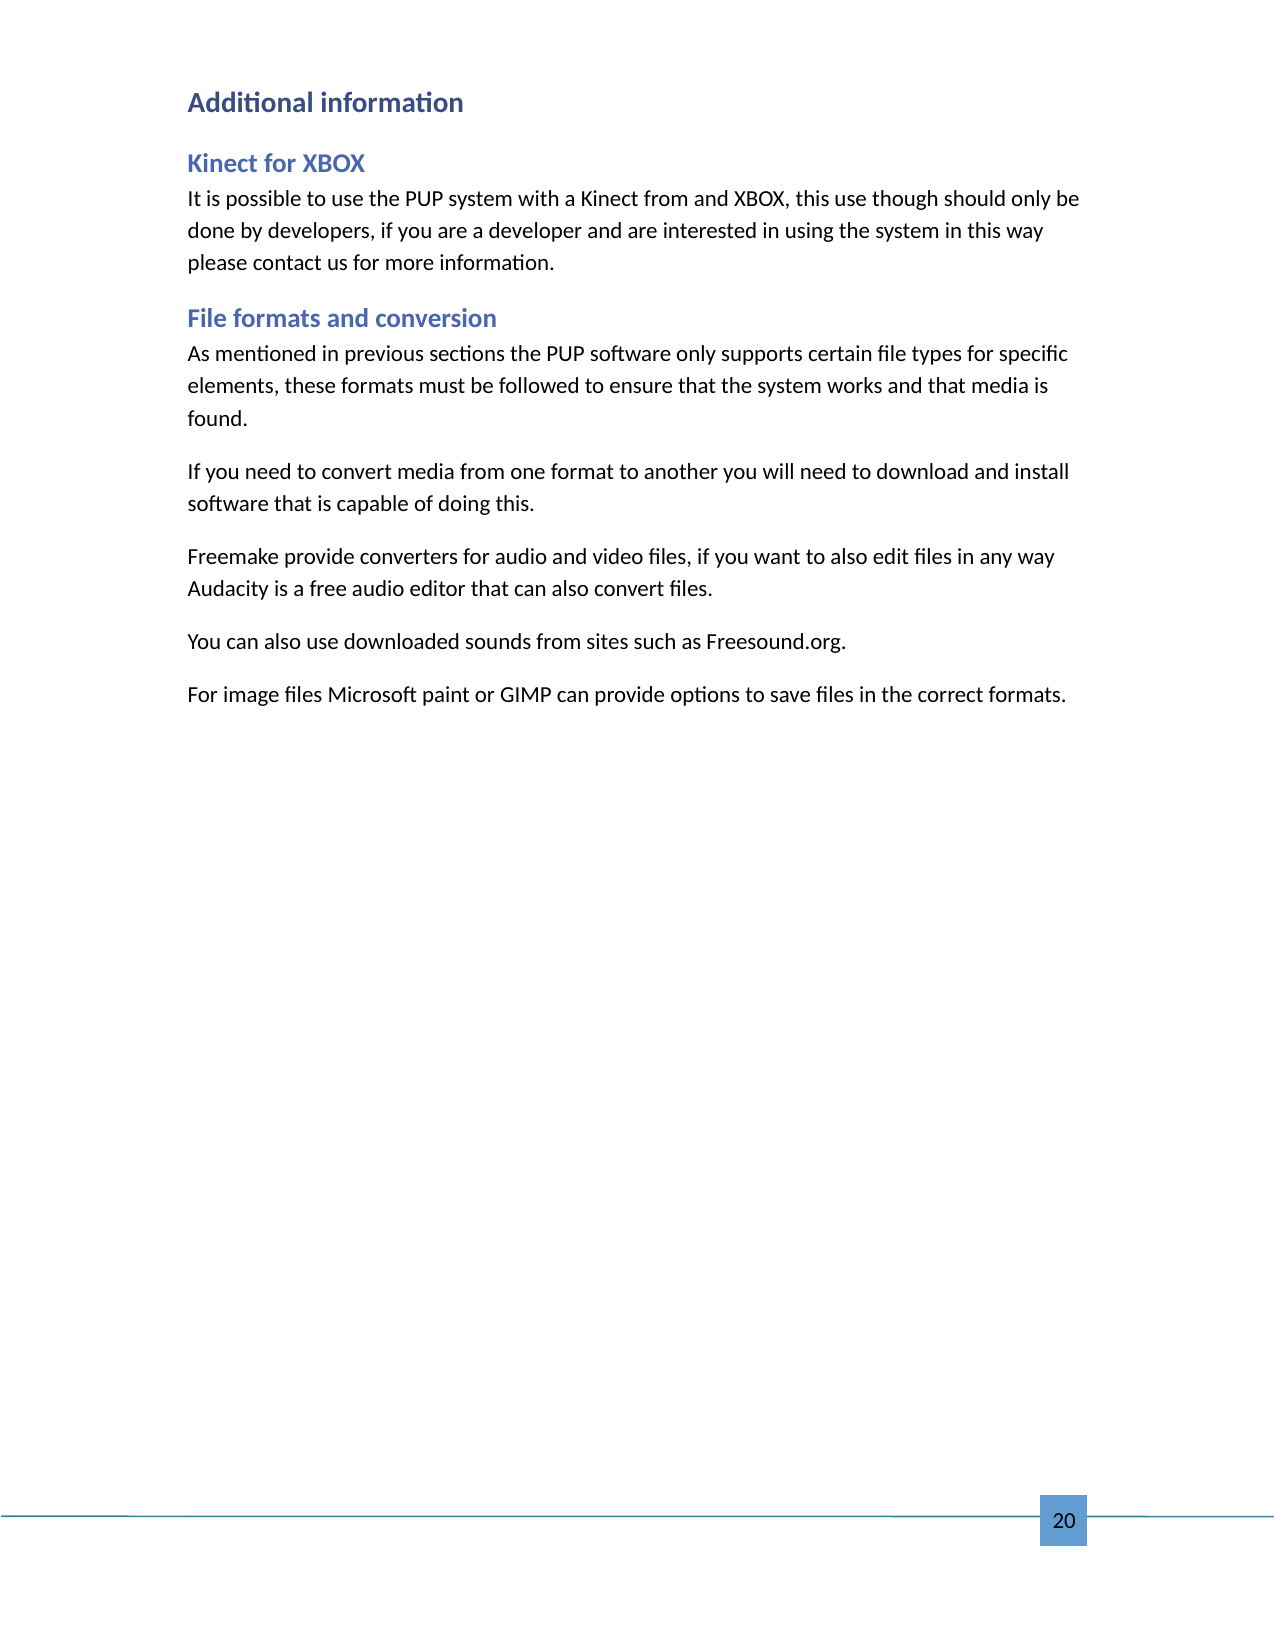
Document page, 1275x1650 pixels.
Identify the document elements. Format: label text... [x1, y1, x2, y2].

subtitle Additional information [187, 84, 1087, 120]
text If you need to convert media from one format to another you will need to download and install software that is capable of doing this. [187, 457, 1087, 517]
subtitle File formats and conversion [187, 301, 1087, 334]
text For image files Microsoft paint or GIMP can provide options to save files in the correct formats. [187, 680, 1087, 708]
text As mentioned in previous sections the PUP software only supports certain file types for specific elements, these formats must be followed to ensure that the system works and that media is found. [187, 339, 1087, 432]
subtitle Kinect for XBOX [187, 146, 1087, 179]
text Freemake provide converters for audio and video files, if you want to also edit files in any way Audacity is a free audio editor that can also convert files. [187, 542, 1087, 602]
text It is possible to use the PUP system with a Kinect from and XBOX, this use though should only be done by developers, if you are a developer and are interested in using the system in this way please contact us for more information. [187, 184, 1087, 276]
text You can also use downloaded sounds from sites such as Freesound.org. [187, 627, 1087, 655]
